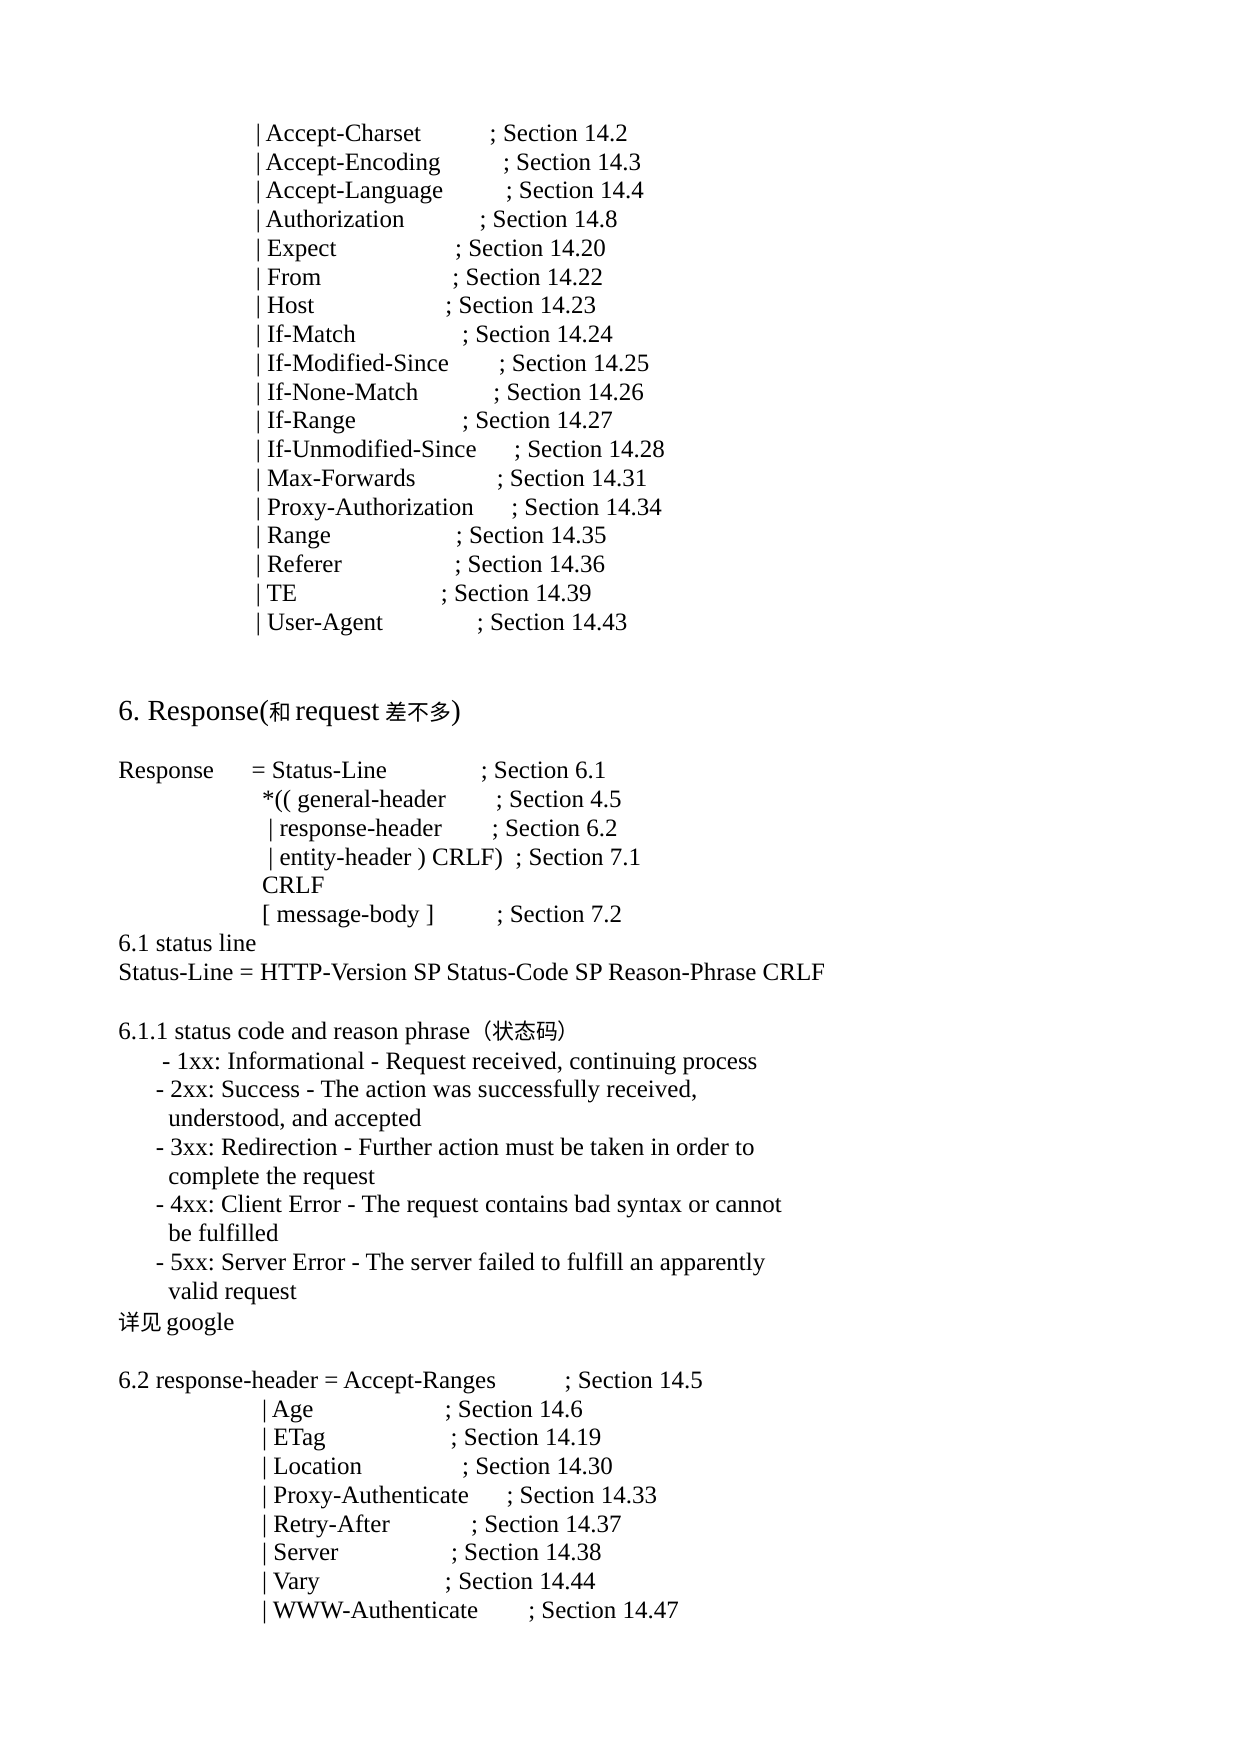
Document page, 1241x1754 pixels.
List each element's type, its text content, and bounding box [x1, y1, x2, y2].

text | If-None-Match ; Section 14.26 [118, 377, 1122, 406]
text understood, and accepted [118, 1103, 1122, 1132]
text | Vary ; Section 14.44 [118, 1566, 1122, 1595]
text | Location ; Section 14.30 [118, 1451, 1122, 1480]
text | Range ; Section 14.35 [118, 521, 1122, 549]
text complete the request [118, 1161, 1122, 1189]
text - 3xx: Redirection - Further action must be taken in order to [118, 1132, 1122, 1161]
text | entity-header ) CRLF) ; Section 7.1 [118, 842, 1122, 870]
text - 2xx: Success - The action was successfully received, [118, 1074, 1122, 1103]
text | Server ; Section 14.38 [118, 1537, 1122, 1566]
text | If-Unmodified-Since ; Section 14.28 [118, 434, 1122, 463]
text | response-header ; Section 6.2 [118, 813, 1122, 842]
text Status-Line = HTTP-Version SP Status-Code SP Reason-Phrase CRLF [118, 957, 1122, 985]
text | Authorization ; Section 14.8 [118, 204, 1122, 233]
text | Host ; Section 14.23 [118, 291, 1122, 319]
text [ message-body ] ; Section 7.2 [118, 899, 1122, 928]
text Response = Status-Line ; Section 6.1 [118, 755, 1122, 784]
text | WWW-Authenticate ; Section 14.47 [118, 1595, 1122, 1624]
text CRLF [118, 870, 1122, 899]
text 详见google [118, 1304, 1122, 1336]
text | User-Agent ; Section 14.43 [118, 607, 1122, 636]
text 6.1.1 status code and reason phrase（状态码） [118, 1014, 1122, 1046]
text 6. Response(和request差不多) [118, 693, 1122, 727]
text | If-Modified-Since ; Section 14.25 [118, 348, 1122, 377]
text valid request [118, 1276, 1122, 1304]
text | If-Range ; Section 14.27 [118, 406, 1122, 434]
text | Proxy-Authorization ; Section 14.34 [118, 492, 1122, 521]
text | Proxy-Authenticate ; Section 14.33 [118, 1480, 1122, 1509]
text | ETag ; Section 14.19 [118, 1422, 1122, 1451]
text | From ; Section 14.22 [118, 262, 1122, 291]
text | TE ; Section 14.39 [118, 578, 1122, 607]
text - 5xx: Server Error - The server failed to fulfill an apparently [118, 1247, 1122, 1276]
text | Accept-Encoding ; Section 14.3 [118, 147, 1122, 176]
text - 4xx: Client Error - The request contains bad syntax or cannot [118, 1189, 1122, 1218]
text *(( general-header ; Section 4.5 [118, 784, 1122, 813]
text | Accept-Language ; Section 14.4 [118, 176, 1122, 204]
text 6.1 status line [118, 928, 1122, 957]
text | Referer ; Section 14.36 [118, 549, 1122, 578]
text | Age ; Section 14.6 [118, 1394, 1122, 1422]
text | Retry-After ; Section 14.37 [118, 1509, 1122, 1537]
text - 1xx: Informational - Request received, continuing process [118, 1046, 1122, 1074]
text | Max-Forwards ; Section 14.31 [118, 463, 1122, 492]
text | Accept-Charset ; Section 14.2 [118, 118, 1122, 147]
text 6.2 response-header = Accept-Ranges ; Section 14.5 [118, 1365, 1122, 1394]
text be fulfilled [118, 1218, 1122, 1247]
text | Expect ; Section 14.20 [118, 233, 1122, 262]
text | If-Match ; Section 14.24 [118, 319, 1122, 348]
